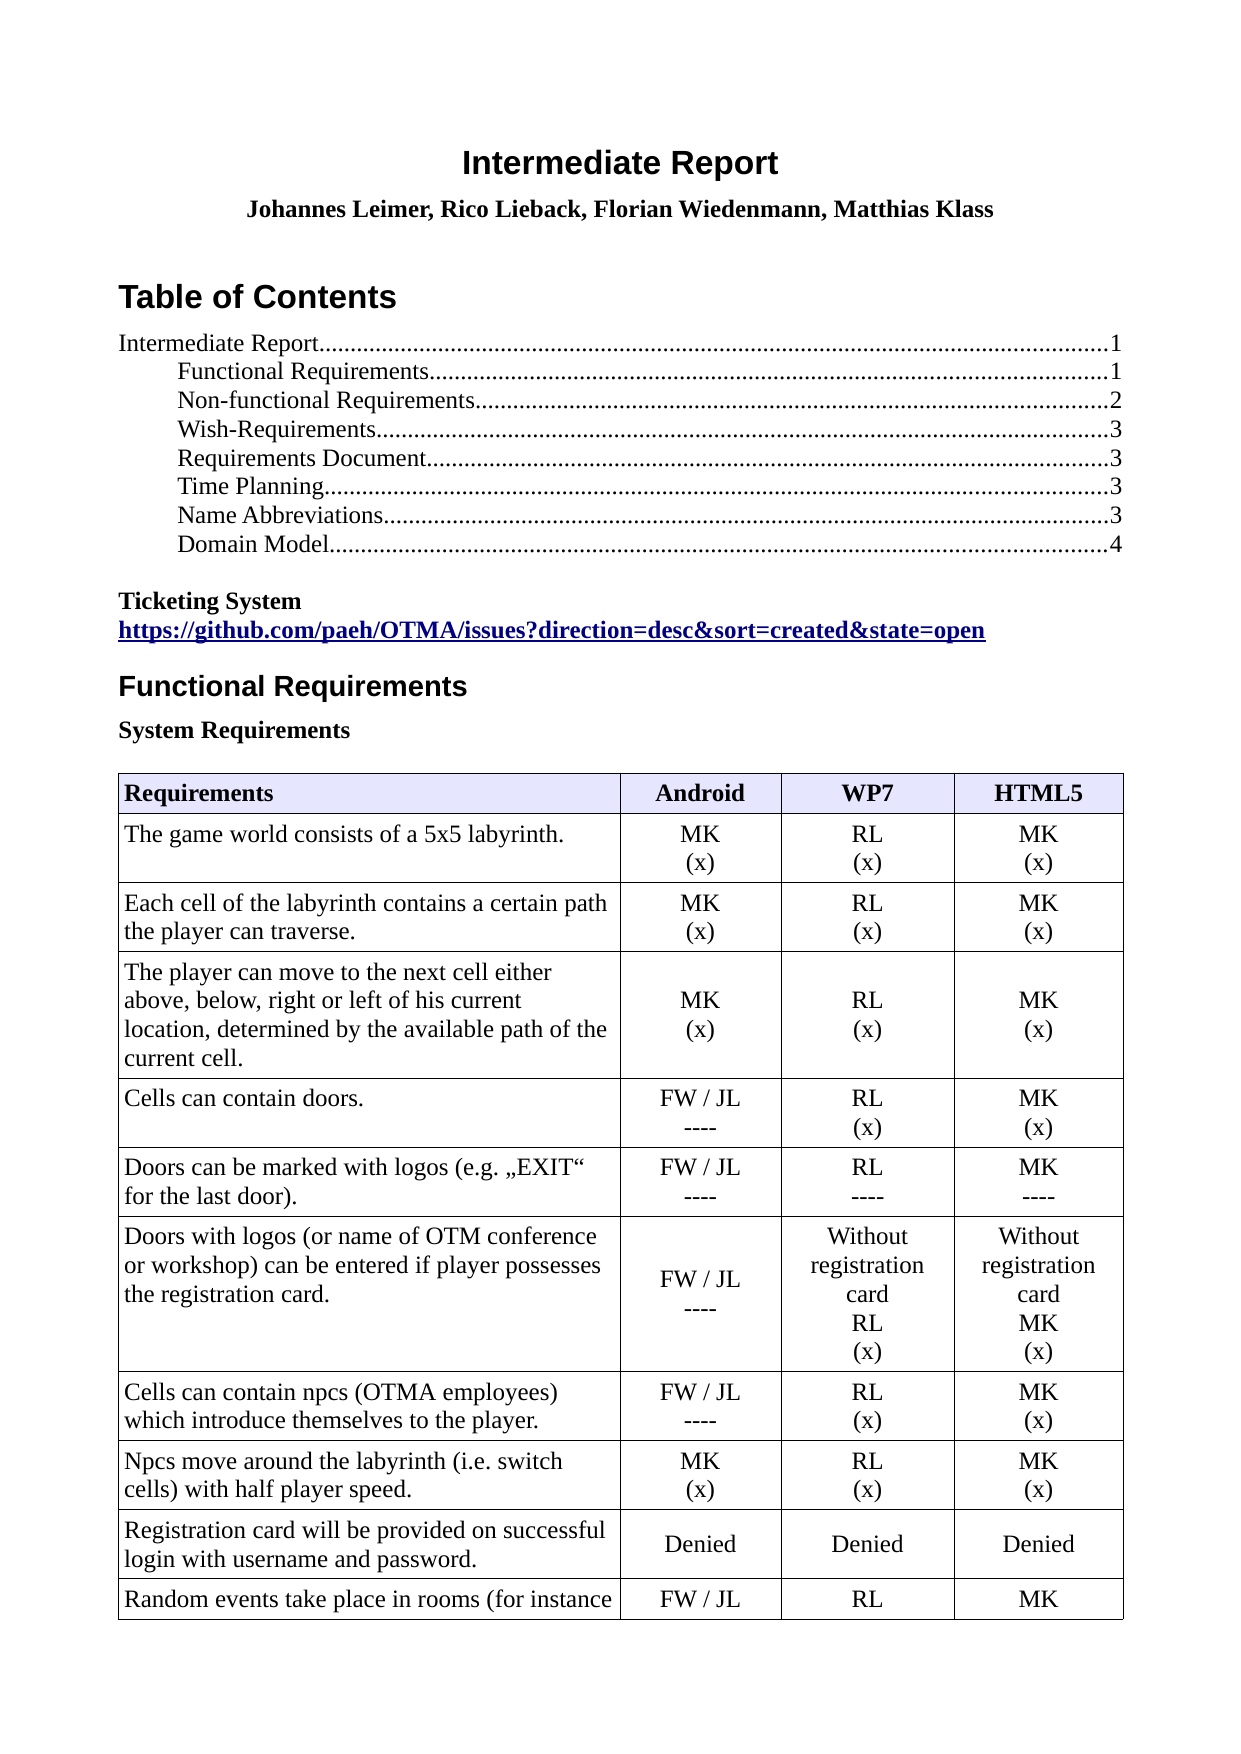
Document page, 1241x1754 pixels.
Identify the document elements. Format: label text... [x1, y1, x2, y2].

table_cell Registration card will be provided on successful login with username and password. [119, 1510, 620, 1578]
table_cell FW / JL ---- [621, 1079, 781, 1147]
text System Requirements [118, 715, 1122, 744]
table_cell RL ---- [782, 1579, 954, 1618]
subtitle Functional Requirements [118, 669, 1122, 702]
table_cell Denied [782, 1510, 954, 1578]
table_cell MK (x) [955, 883, 1123, 951]
table_cell RL (x) [782, 814, 954, 882]
table_cell RL (x) [782, 1079, 954, 1147]
table_cell MK (x) [955, 1372, 1123, 1440]
table_cell RL (x) [782, 952, 954, 1077]
table_cell RL (x) [782, 1372, 954, 1440]
table_cell MK (x) [955, 1441, 1123, 1509]
text Name Abbreviations 3 [177, 500, 1122, 529]
table_cell MK (x) [621, 1441, 781, 1509]
table_cell Without registration card RL (x) [782, 1217, 954, 1371]
text Non-functional Requirements 2 [177, 385, 1122, 414]
table_cell Cells can contain npcs (OTMA employees) which introduce themselves to the player. [119, 1372, 620, 1440]
text Time Planning 3 [177, 471, 1122, 500]
table_cell FW / JL ---- [621, 1372, 781, 1440]
table_header Android [621, 774, 781, 813]
table_cell RL (x) [782, 1441, 954, 1509]
table_header Requirements [119, 774, 620, 813]
table_cell MK (x) [955, 952, 1123, 1077]
table_cell FW / JL ---- [621, 1217, 781, 1371]
table_cell MK ---- [955, 1579, 1123, 1618]
subtitle Table of Contents [118, 277, 1122, 315]
text Johannes Leimer, Rico Lieback, Florian Wiedenmann, Matthias Klass [118, 194, 1122, 223]
text https://github.com/paeh/OTMA/issues?direction=desc&sort=created&state=open [118, 615, 1122, 644]
table_cell Doors with logos (or name of OTM conference or workshop) can be entered if player possesses the registration card. [119, 1217, 620, 1371]
table_cell Denied [955, 1510, 1123, 1578]
text Ticketing System [118, 586, 1122, 615]
text Intermediate Report 1 [118, 328, 1122, 356]
table_header WP7 [782, 774, 954, 813]
table_cell The game world consists of a 5x5 labyrinth. [119, 814, 620, 882]
table_cell FW / JL ---- [621, 1579, 781, 1618]
table_cell Without registration card MK (x) [955, 1217, 1123, 1371]
table_cell RL (x) [782, 883, 954, 951]
table_cell MK (x) [621, 952, 781, 1077]
table_header HTML5 [955, 774, 1123, 813]
text Domain Model 4 [177, 529, 1122, 558]
table_cell The player can move to the next cell either above, below, right or left of his current location, determined by the available path of the current cell. [119, 952, 620, 1077]
table_cell Doors can be marked with logos (e.g. „EXIT“ for the last door). [119, 1148, 620, 1216]
table_cell MK (x) [621, 883, 781, 951]
table_cell MK (x) [621, 814, 781, 882]
table_cell FW / JL ---- [621, 1148, 781, 1216]
table_cell Npcs move around the labyrinth (i.e. switch cells) with half player speed. [119, 1441, 620, 1509]
table_cell Denied [621, 1510, 781, 1578]
text Requirements Document 3 [177, 443, 1122, 471]
table_cell MK (x) [955, 814, 1123, 882]
subtitle Intermediate Report [118, 143, 1122, 182]
table_cell MK ---- [955, 1148, 1123, 1216]
table_cell Each cell of the labyrinth contains a certain path the player can traverse. [119, 883, 620, 951]
table_cell RL ---- [782, 1148, 954, 1216]
table_cell Random events take place in rooms (for instance [119, 1579, 620, 1618]
text Functional Requirements 1 [177, 356, 1122, 385]
table_cell Cells can contain doors. [119, 1079, 620, 1147]
text Wish-Requirements 3 [177, 414, 1122, 443]
table_cell MK (x) [955, 1079, 1123, 1147]
